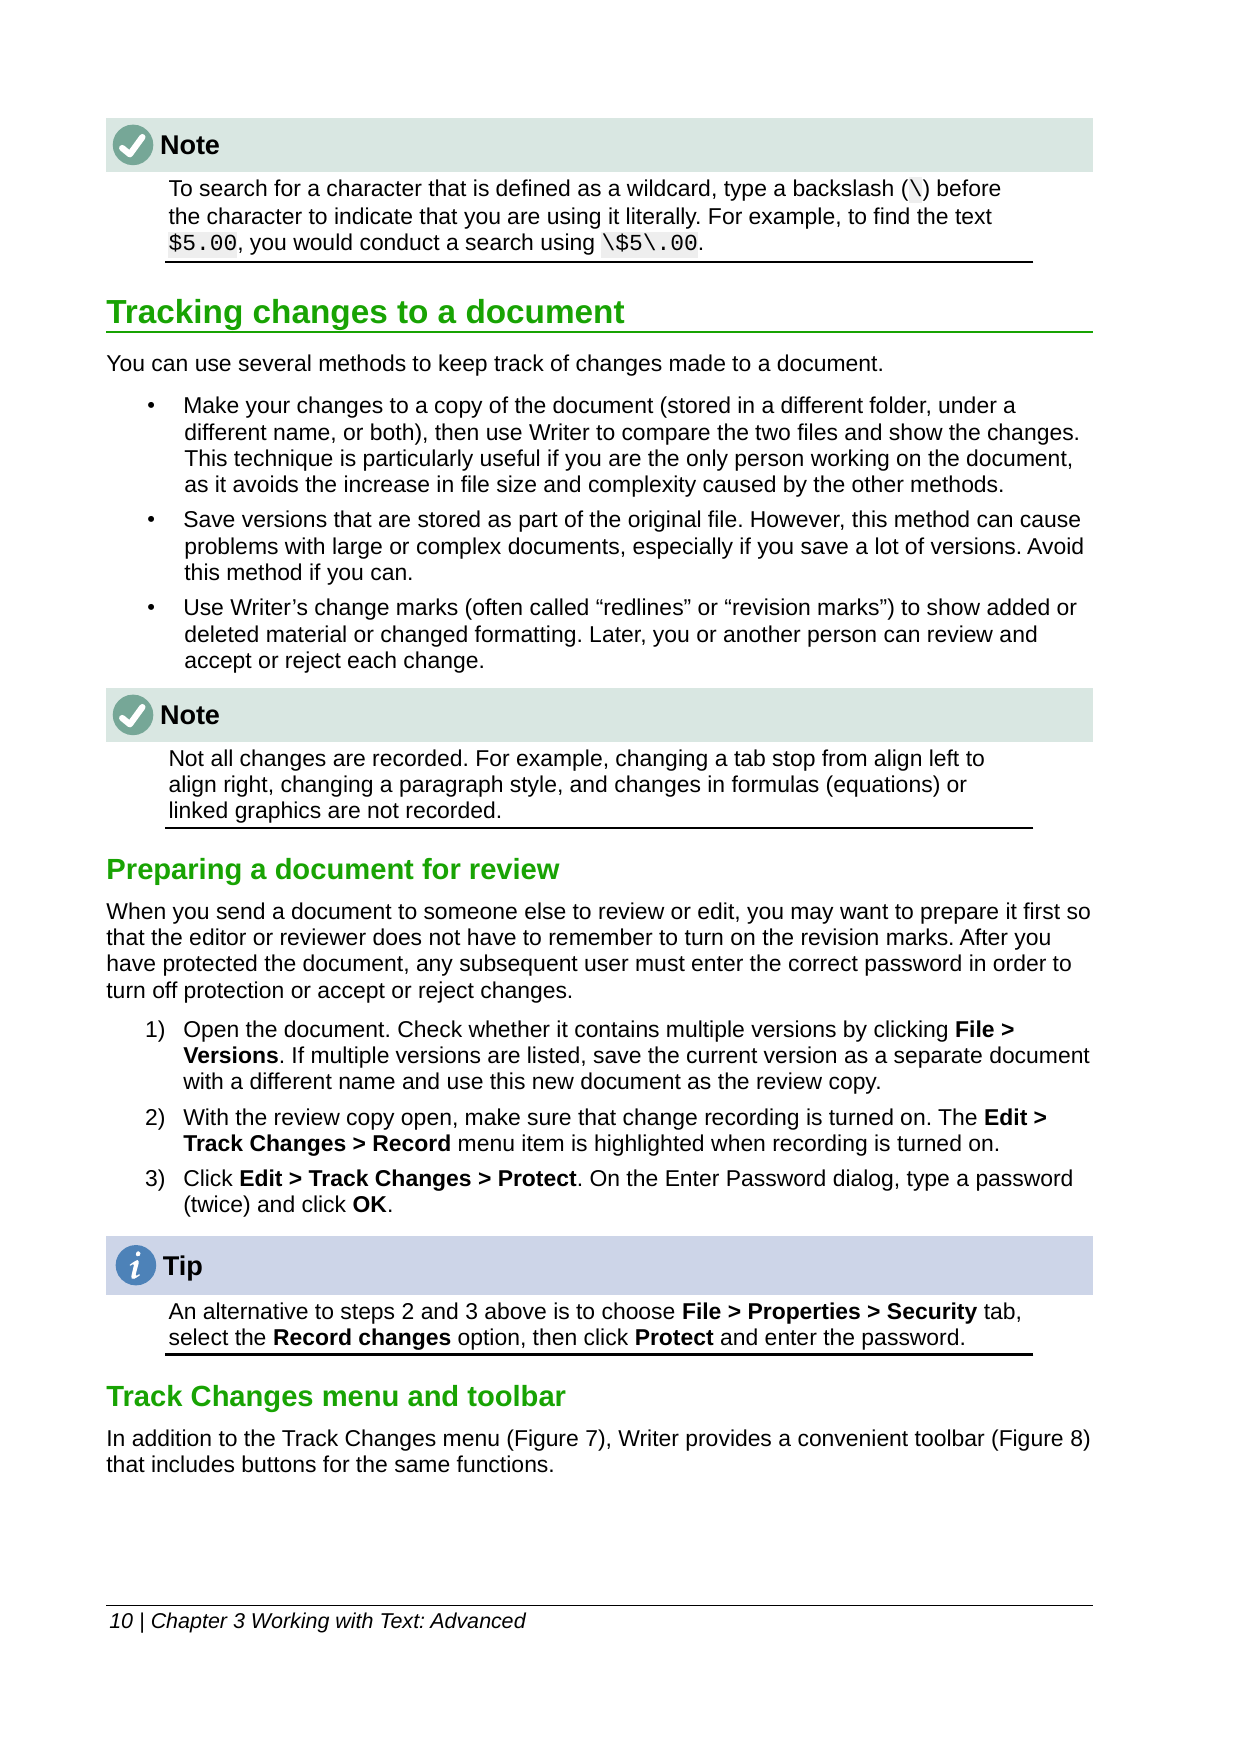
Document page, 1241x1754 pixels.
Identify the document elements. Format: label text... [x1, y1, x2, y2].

list Use Writer’s change marks (often called “redlines” or “revision marks”) to show added or deleted material or changed formatting. Later, you or another person can review and accept or reject each change. [144, 591, 1093, 676]
list Open the document. Check whether it contains multiple versions by clicking File > Versions. If multiple versions are listed, save the current version as a separate document with a different name and use this new document as the review copy. [165, 1016, 1093, 1095]
text To search for a character that is defined as a wildcard, type a backslash (\) before the character to indicate that you are using it literally. For example, to find the text $5.00, you would conduct a search using \$5\.00. [165, 172, 1033, 261]
subtitle Tracking changes to a document [106, 292, 1093, 331]
text In addition to the Track Changes menu (Figure 7), Writer provides a convenient toolbar (Figure 8) that includes buttons for the same functions. [106, 1424, 1093, 1477]
list You can use several methods to keep track of changes made to a document. [106, 350, 1093, 377]
subtitle Track Changes menu and toolbar [106, 1379, 1093, 1413]
list When you send a document to someone else to review or edit, you may want to prepare it first so that the editor or reviewer does not have to remember to turn on the revision marks. After you have protected the document, any subsequent user must enter the correct password in order to turn off protection or accept or reject changes. [106, 898, 1093, 1003]
text Not all changes are recorded. For example, changing a tab stop from align left to align right, changing a paragraph style, and changes in formulas (equations) or linked graphics are not recorded. [165, 742, 1033, 827]
list Save versions that are stored as part of the original file. However, this method can cause problems with large or complex documents, especially if you save a lot of versions. Avoid this method if you can. [144, 503, 1093, 586]
list Make your changes to a copy of the document (stored in a different folder, under a different name, or both), then use Writer to compare the two files and show the changes. This technique is particularly useful if you are the only person working on the document, as it avoids the increase in file size and complexity caused by the other methods. [144, 389, 1093, 498]
text An alternative to steps 2 and 3 above is to choose File > Properties > Security tab, select the Record changes option, then click Protect and enter the password. [165, 1295, 1033, 1353]
list With the review copy open, make sure that change recording is turned on. The Edit > Track Changes > Record menu item is highlighted when recording is turned on. [165, 1103, 1093, 1156]
subtitle Note [106, 118, 1093, 172]
list Click Edit > Track Changes > Protect. On the Enter Password dialog, type a password (twice) and click OK. [165, 1165, 1093, 1218]
subtitle Note [106, 688, 1093, 742]
subtitle Preparing a document for review [106, 852, 1093, 886]
subtitle Tip [106, 1236, 1093, 1295]
